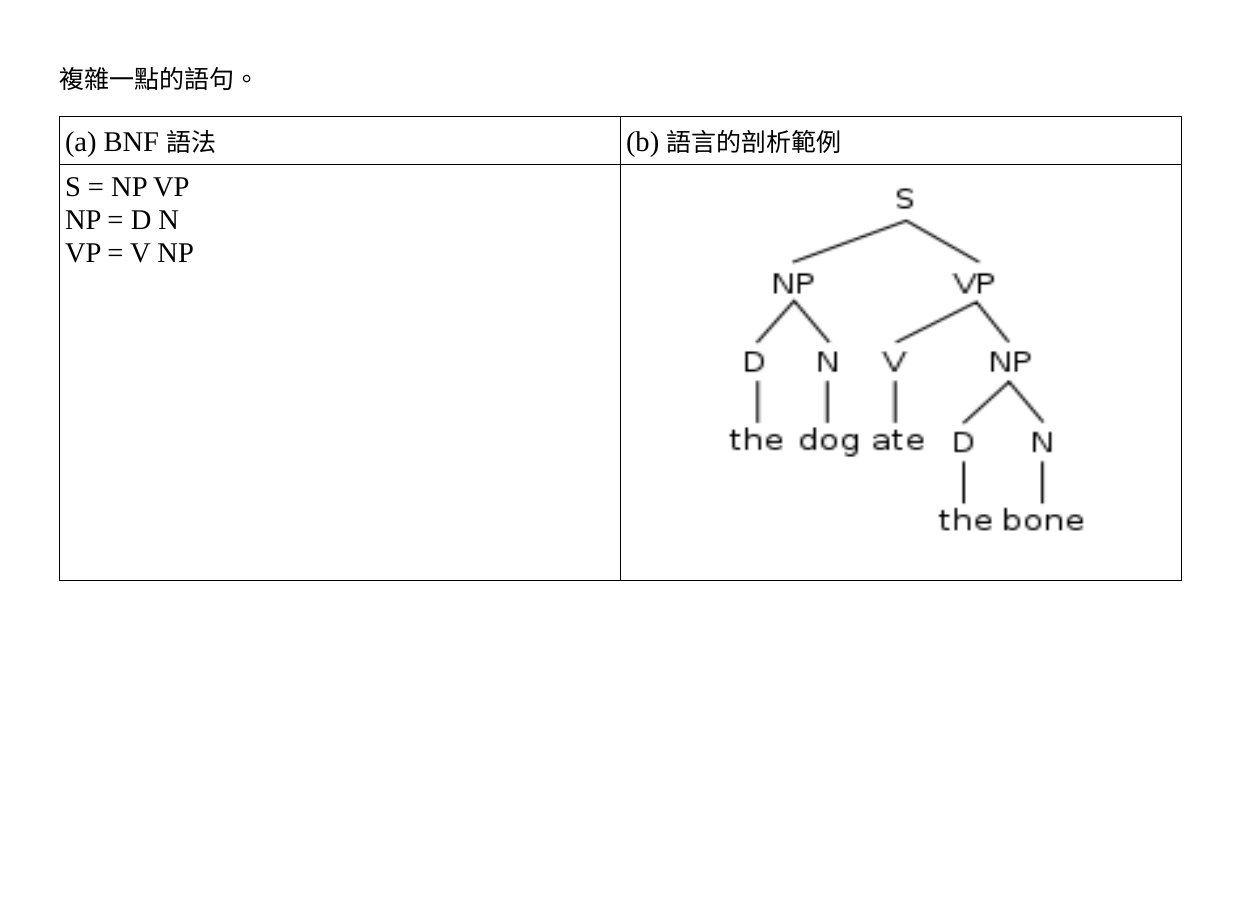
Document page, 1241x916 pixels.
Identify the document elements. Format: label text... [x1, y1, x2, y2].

table_header (b) 語言的剖析範例 [621, 117, 1181, 164]
text 複雜一點的語句。 [59, 59, 1181, 95]
picture [686, 169, 1115, 542]
table_header (a) BNF 語法 [60, 117, 620, 164]
table_cell [621, 165, 1181, 580]
table_cell S = NP VP NP = D N VP = V NP [60, 165, 620, 580]
